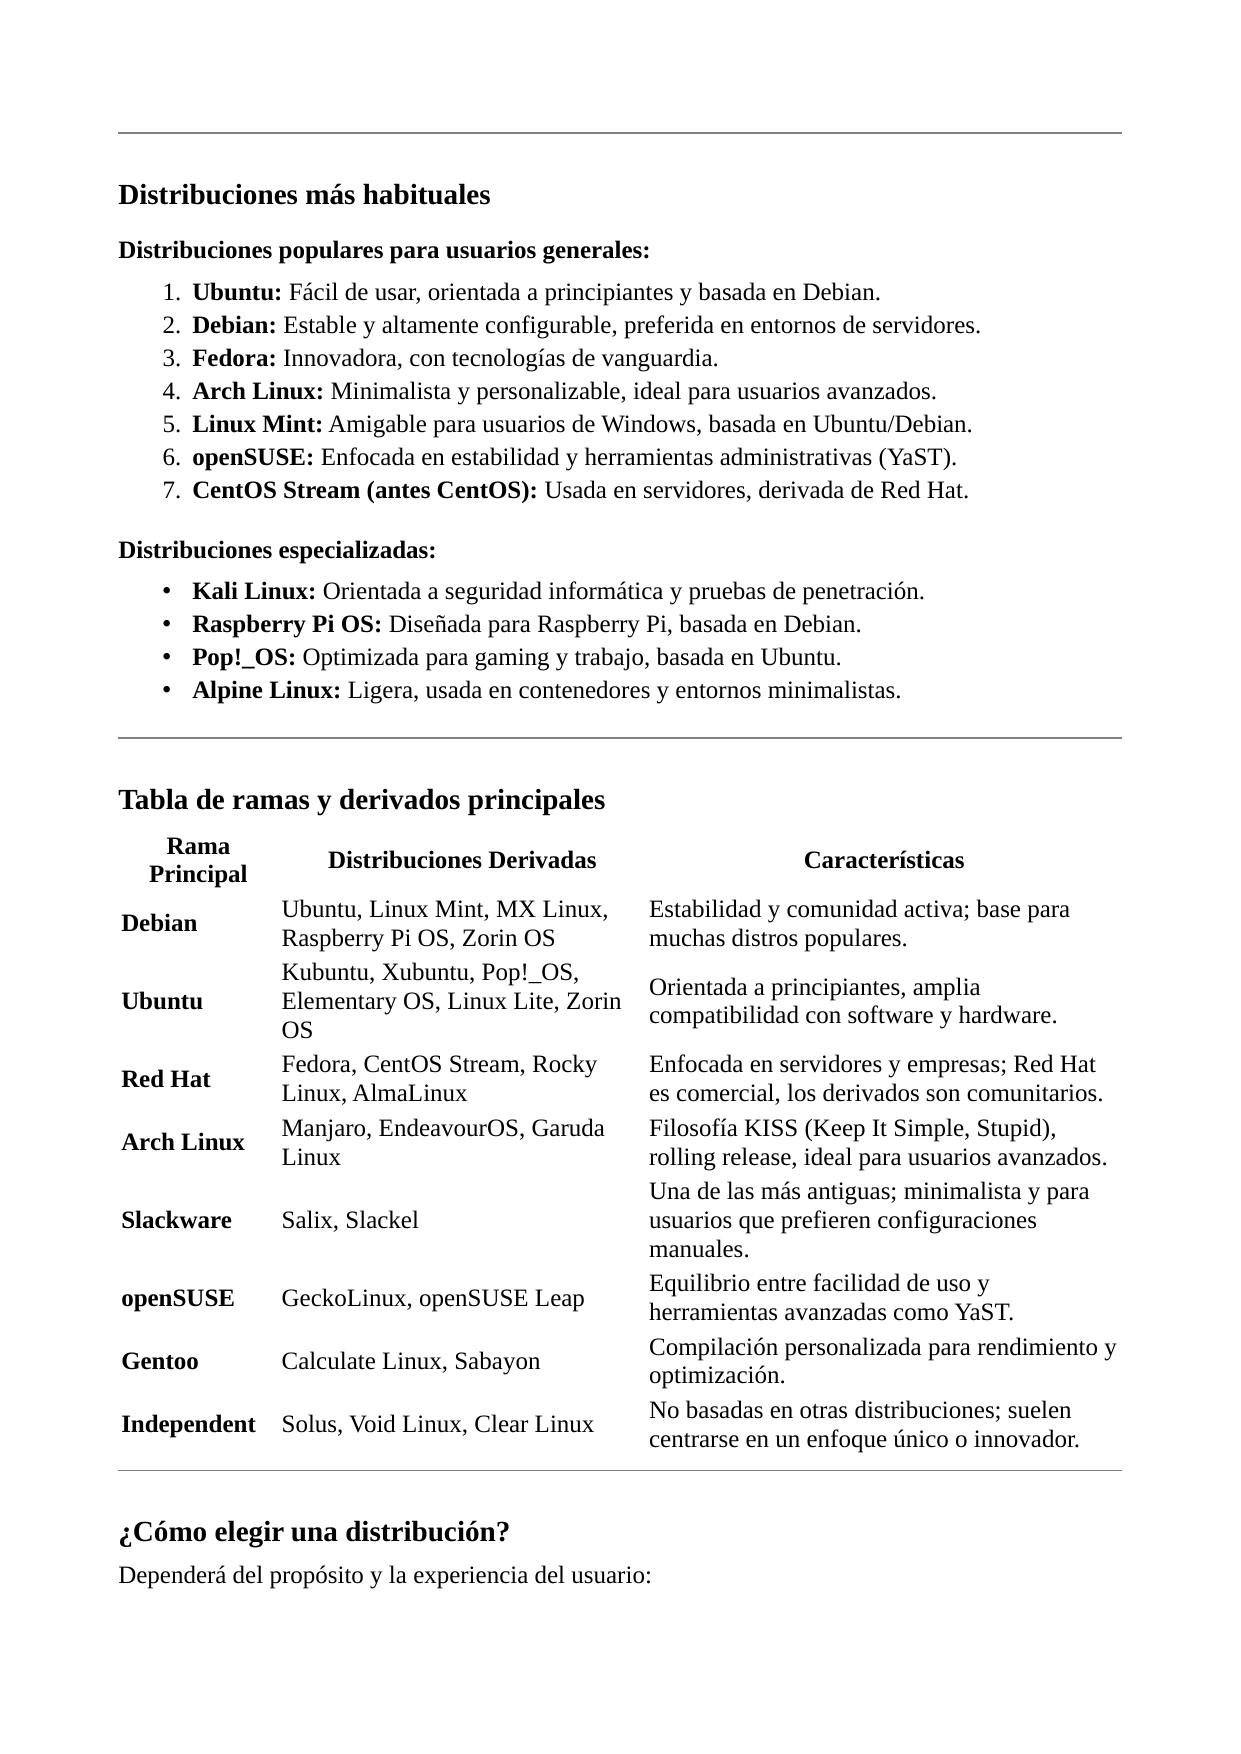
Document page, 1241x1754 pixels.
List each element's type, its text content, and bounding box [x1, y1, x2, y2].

table_cell Salix, Slackel [279, 1173, 646, 1265]
table_cell Gentoo [118, 1329, 278, 1392]
table_cell Manjaro, EndeavourOS, Garuda Linux [279, 1110, 646, 1173]
table_cell GeckoLinux, openSUSE Leap [279, 1265, 646, 1329]
list Fedora: Innovadora, con tecnologías de vanguardia. [162, 343, 1122, 372]
table_cell Enfocada en servidores y empresas; Red Hat es comercial, los derivados son comunitarios. [646, 1047, 1122, 1110]
list Arch Linux: Minimalista y personalizable, ideal para usuarios avanzados. [162, 376, 1122, 404]
table_header Rama Principal [118, 828, 278, 891]
table_cell Independent [118, 1392, 278, 1455]
subtitle Distribuciones populares para usuarios generales: [118, 236, 1122, 264]
list Raspberry Pi OS: Diseñada para Raspberry Pi, basada en Debian. [162, 609, 1122, 638]
table_cell Calculate Linux, Sabayon [279, 1329, 646, 1392]
table_cell Kubuntu, Xubuntu, Pop!_OS, Elementary OS, Linux Lite, Zorin OS [279, 955, 646, 1047]
list Debian: Estable y altamente configurable, preferida en entornos de servidores. [162, 310, 1122, 338]
table_cell Debian [118, 891, 278, 954]
table_cell Orientada a principiantes, amplia compatibilidad con software y hardware. [646, 955, 1122, 1047]
table_cell Equilibrio entre facilidad de uso y herramientas avanzadas como YaST. [646, 1265, 1122, 1329]
table_cell Red Hat [118, 1047, 278, 1110]
table_cell Una de las más antiguas; minimalista y para usuarios que prefieren configuraciones manuales. [646, 1173, 1122, 1265]
table_cell Filosofía KISS (Keep It Simple, Stupid), rolling release, ideal para usuarios avanzados. [646, 1110, 1122, 1173]
subtitle Tabla de ramas y derivados principales [118, 782, 1122, 815]
subtitle Distribuciones más habituales [118, 177, 1122, 211]
subtitle Distribuciones especializadas: [118, 535, 1122, 564]
text Dependerá del propósito y la experiencia del usuario: [118, 1560, 1122, 1589]
table_cell Estabilidad y comunidad activa; base para muchas distros populares. [646, 891, 1122, 954]
subtitle ¿Cómo elegir una distribución? [118, 1514, 1122, 1548]
list openSUSE: Enfocada en estabilidad y herramientas administrativas (YaST). [162, 442, 1122, 471]
list Linux Mint: Amigable para usuarios de Windows, basada en Ubuntu/Debian. [162, 409, 1122, 438]
table_cell Solus, Void Linux, Clear Linux [279, 1392, 646, 1455]
table_header Distribuciones Derivadas [279, 828, 646, 891]
table_cell openSUSE [118, 1265, 278, 1329]
table_cell Arch Linux [118, 1110, 278, 1173]
list Kali Linux: Orientada a seguridad informática y pruebas de penetración. [162, 576, 1122, 605]
list Ubuntu: Fácil de usar, orientada a principiantes y basada en Debian. [162, 277, 1122, 306]
table_cell Ubuntu, Linux Mint, MX Linux, Raspberry Pi OS, Zorin OS [279, 891, 646, 954]
table_cell Slackware [118, 1173, 278, 1265]
list Alpine Linux: Ligera, usada en contenedores y entornos minimalistas. [162, 675, 1122, 704]
table_cell Compilación personalizada para rendimiento y optimización. [646, 1329, 1122, 1392]
table_cell Fedora, CentOS Stream, Rocky Linux, AlmaLinux [279, 1047, 646, 1110]
list Pop!_OS: Optimizada para gaming y trabajo, basada en Ubuntu. [162, 642, 1122, 671]
list CentOS Stream (antes CentOS): Usada en servidores, derivada de Red Hat. [162, 475, 1122, 504]
table_cell No basadas en otras distribuciones; suelen centrarse en un enfoque único o innovador. [646, 1392, 1122, 1455]
table_cell Ubuntu [118, 955, 278, 1047]
table_header Características [646, 828, 1122, 891]
